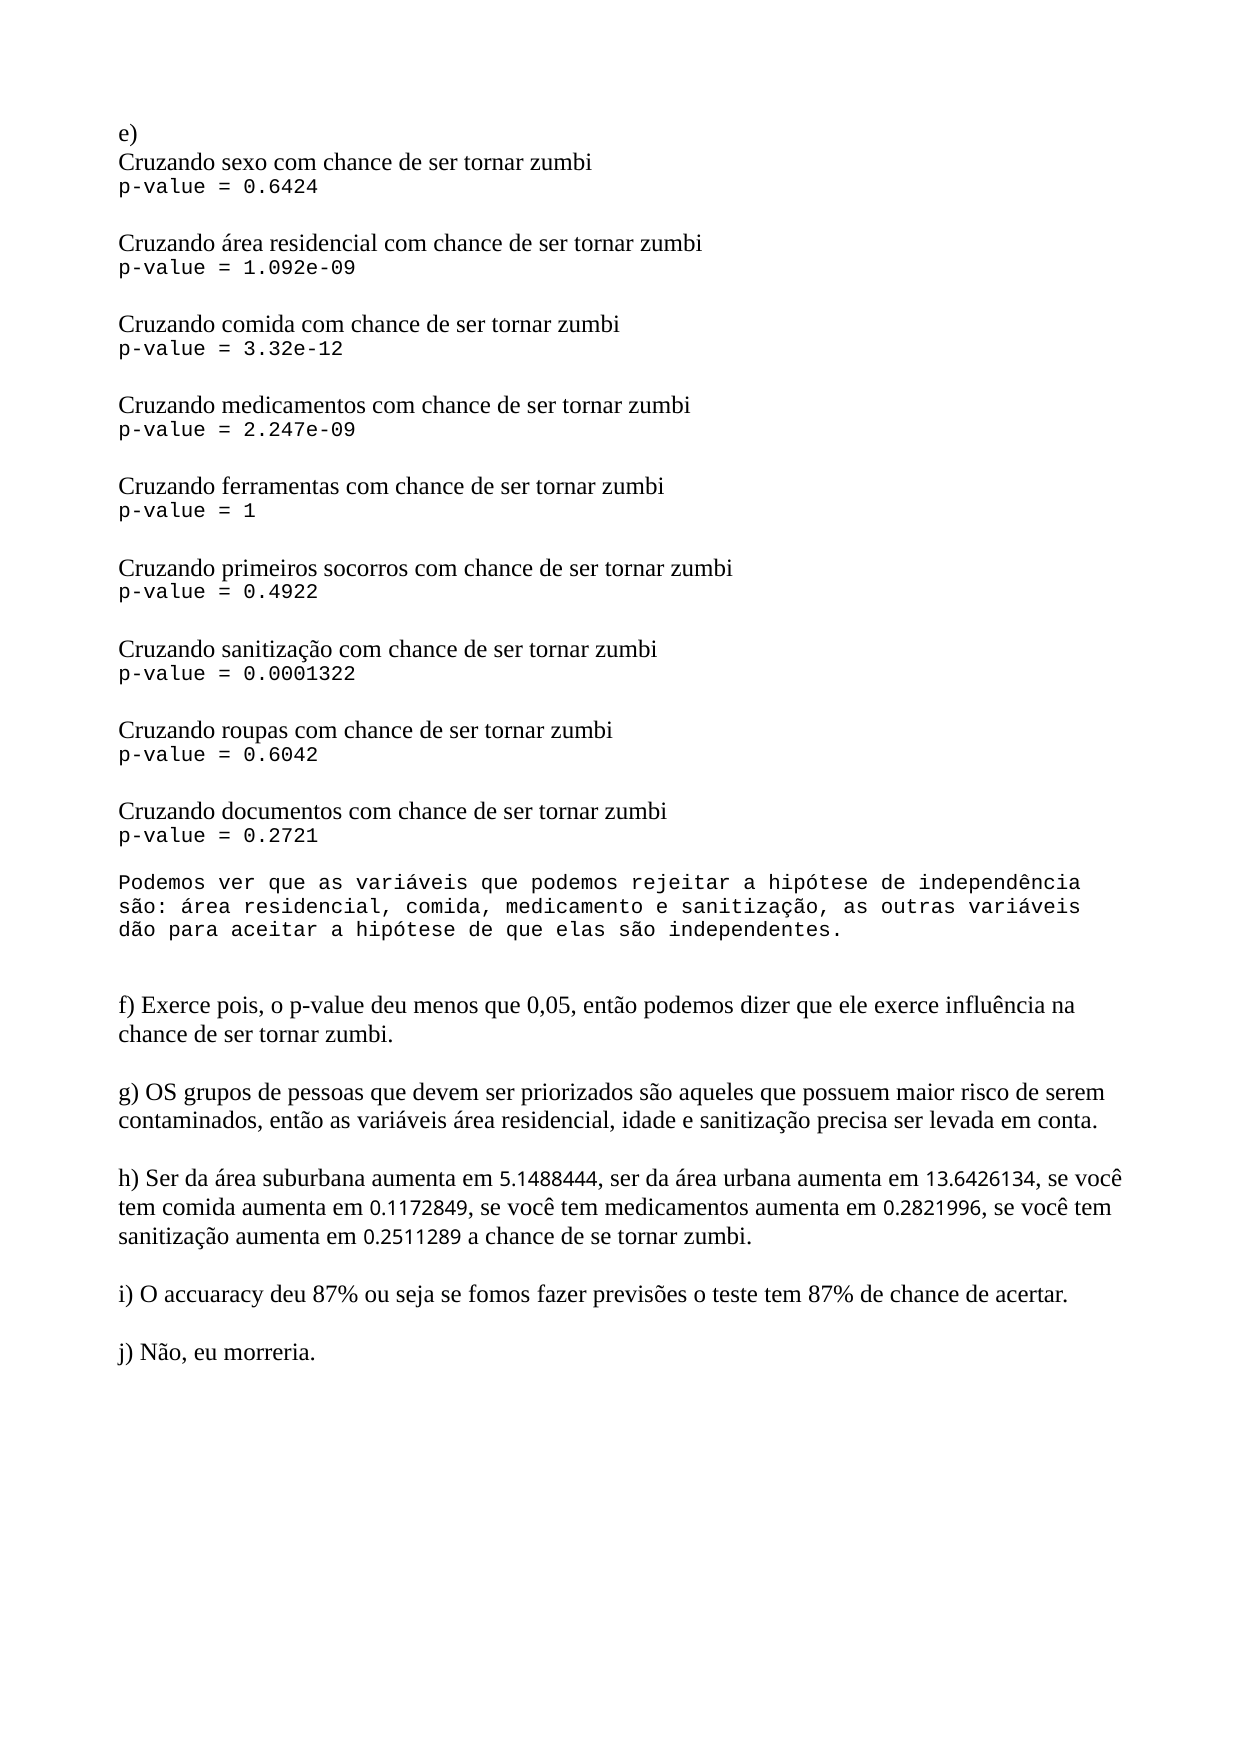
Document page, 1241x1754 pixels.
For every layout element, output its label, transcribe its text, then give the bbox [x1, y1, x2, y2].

text Cruzando área residencial com chance de ser tornar zumbi [118, 228, 1122, 257]
text g) OS grupos de pessoas que devem ser priorizados são aqueles que possuem maior risco de serem contaminados, então as variáveis área residencial, idade e sanitização precisa ser levada em conta. [118, 1077, 1122, 1134]
text Cruzando ferramentas com chance de ser tornar zumbi [118, 471, 1122, 500]
text i) O accuaracy deu 87% ou seja se fomos fazer previsões o teste tem 87% de chance de acertar. [118, 1279, 1122, 1308]
text p-value = 0.2721 [118, 825, 1122, 848]
text Cruzando sanitização com chance de ser tornar zumbi [118, 634, 1122, 662]
text p-value = 2.247e-09 [118, 419, 1122, 443]
text Podemos ver que as variáveis que podemos rejeitar a hipótese de independência são: área residencial, comida, medicamento e sanitização, as outras variáveis dão para aceitar a hipótese de que elas são independentes. [118, 872, 1122, 943]
text p-value = 0.6042 [118, 744, 1122, 767]
text Cruzando medicamentos com chance de ser tornar zumbi [118, 390, 1122, 419]
text Cruzando comida com chance de ser tornar zumbi [118, 309, 1122, 338]
text p-value = 0.0001322 [118, 662, 1122, 686]
text p-value = 1.092e-09 [118, 257, 1122, 280]
text p-value = 3.32e-12 [118, 338, 1122, 362]
text j) Não, eu morreria. [118, 1337, 1122, 1366]
text e) [118, 118, 1122, 147]
text f) Exerce pois, o p-value deu menos que 0,05, então podemos dizer que ele exerce influência na chance de ser tornar zumbi. [118, 990, 1122, 1048]
text p-value = 0.4922 [118, 581, 1122, 605]
text p-value = 0.6424 [118, 176, 1122, 199]
text p-value = 1 [118, 500, 1122, 524]
text Cruzando documentos com chance de ser tornar zumbi [118, 796, 1122, 825]
text Cruzando roupas com chance de ser tornar zumbi [118, 715, 1122, 744]
text Cruzando primeiros socorros com chance de ser tornar zumbi [118, 553, 1122, 581]
text h) Ser da área suburbana aumenta em 5.1488444, ser da área urbana aumenta em 13.6426134, se você tem comida aumenta em 0.1172849, se você tem medicamentos aumenta em 0.2821996, se você tem sanitização aumenta em 0.2511289 a chance de se tornar zumbi. [118, 1163, 1122, 1251]
text Cruzando sexo com chance de ser tornar zumbi [118, 147, 1122, 176]
